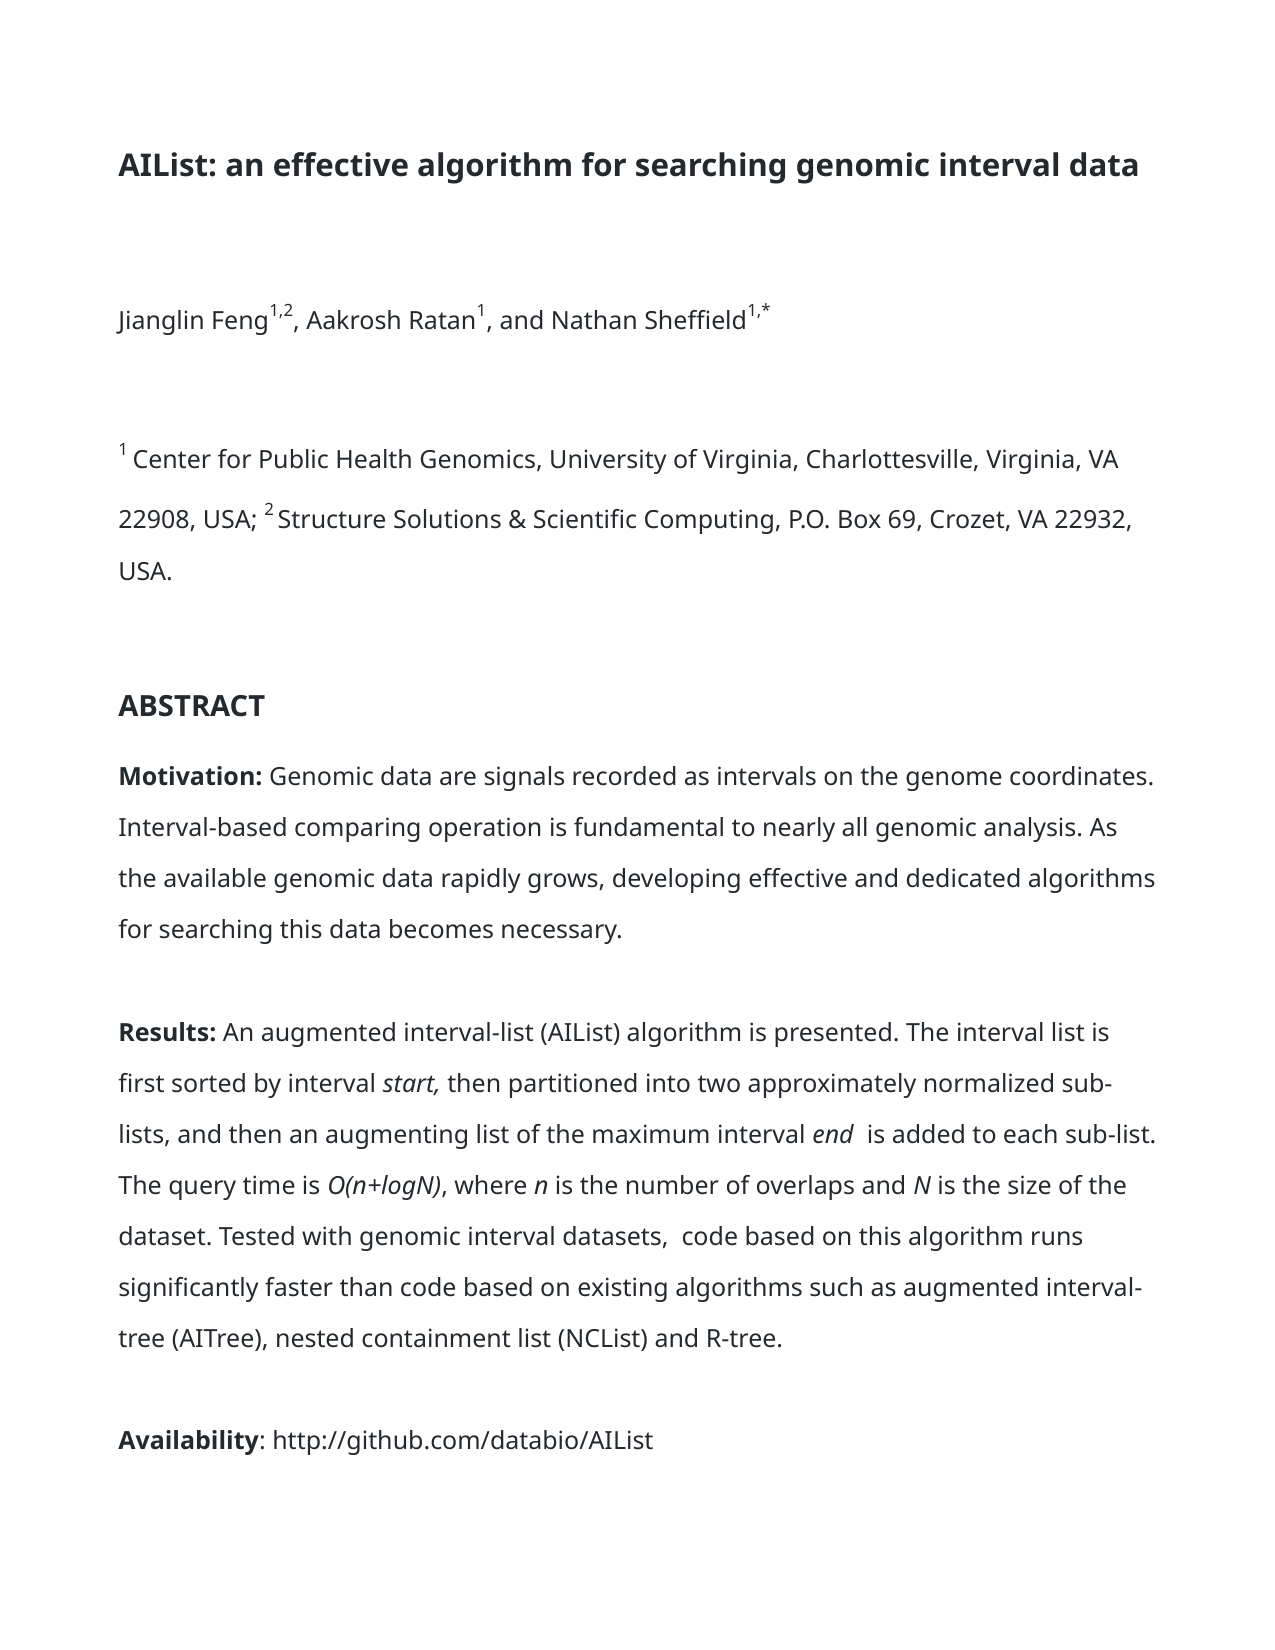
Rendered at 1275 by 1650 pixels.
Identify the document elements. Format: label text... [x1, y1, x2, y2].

text Availability: http://github.com/databio/AIList [118, 1423, 1157, 1457]
text Jianglin Feng1,2, Aakrosh Ratan1, and Nathan Sheffield1,* [118, 298, 1157, 338]
text ABSTRACT [118, 685, 1157, 725]
text 1 Center for Public Health Genomics, University of Virginia, Charlottesville, Virginia, VA 22908, USA; 2 Structure Solutions & Scientific Computing, P.O. Box 69, Crozet, VA 22932, USA. [118, 438, 1157, 588]
text Results: An augmented interval-list (AIList) algorithm is presented. The interval list is first sorted by interval start, then partitioned into two approximately normalized sub-lists, and then an augmenting list of the maximum interval end is added to each sub-list. The query time is O(n+logN), where n is the number of overlaps and N is the size of the dataset. Tested with genomic interval datasets, code based on this algorithm runs significantly faster than code based on existing algorithms such as augmented interval-tree (AITree), nested containment list (NCList) and R-tree. [118, 1014, 1157, 1354]
subtitle AIList: an effective algorithm for searching genomic interval data [118, 143, 1157, 186]
text Motivation: Genomic data are signals recorded as intervals on the genome coordinates. Interval-based comparing operation is fundamental to nearly all genomic analysis. As the available genomic data rapidly grows, developing effective and dedicated algorithms for searching this data becomes necessary. [118, 759, 1157, 946]
